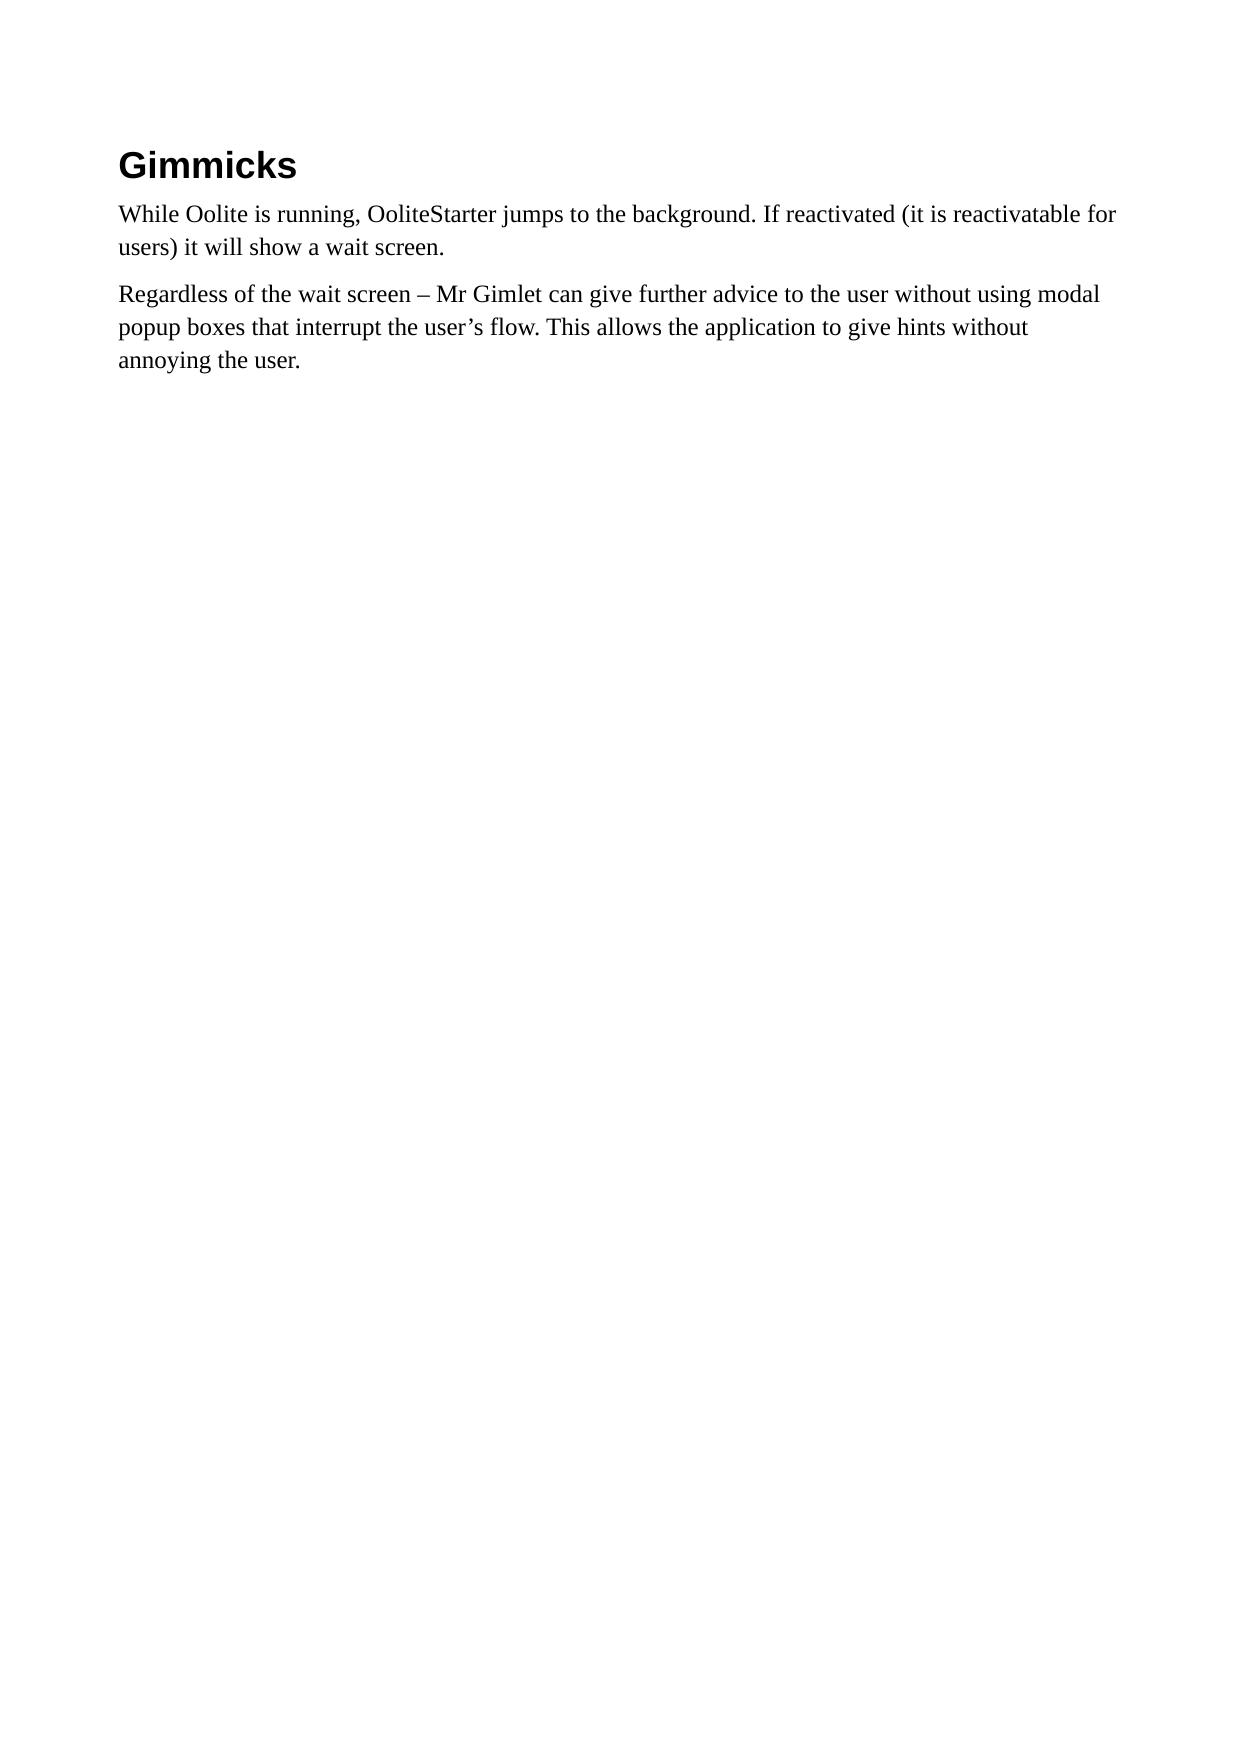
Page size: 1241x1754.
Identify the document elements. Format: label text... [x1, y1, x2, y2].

text While Oolite is running, OoliteStarter jumps to the background. If reactivated (it is reactivatable for users) it will show a wait screen. [118, 199, 1122, 261]
text Regardless of the wait screen – Mr Gimlet can give further advice to the user without using modal popup boxes that interrupt the user’s flow. This allows the application to give hints without annoying the user. [118, 279, 1122, 374]
subtitle Gimmicks [118, 143, 1122, 186]
